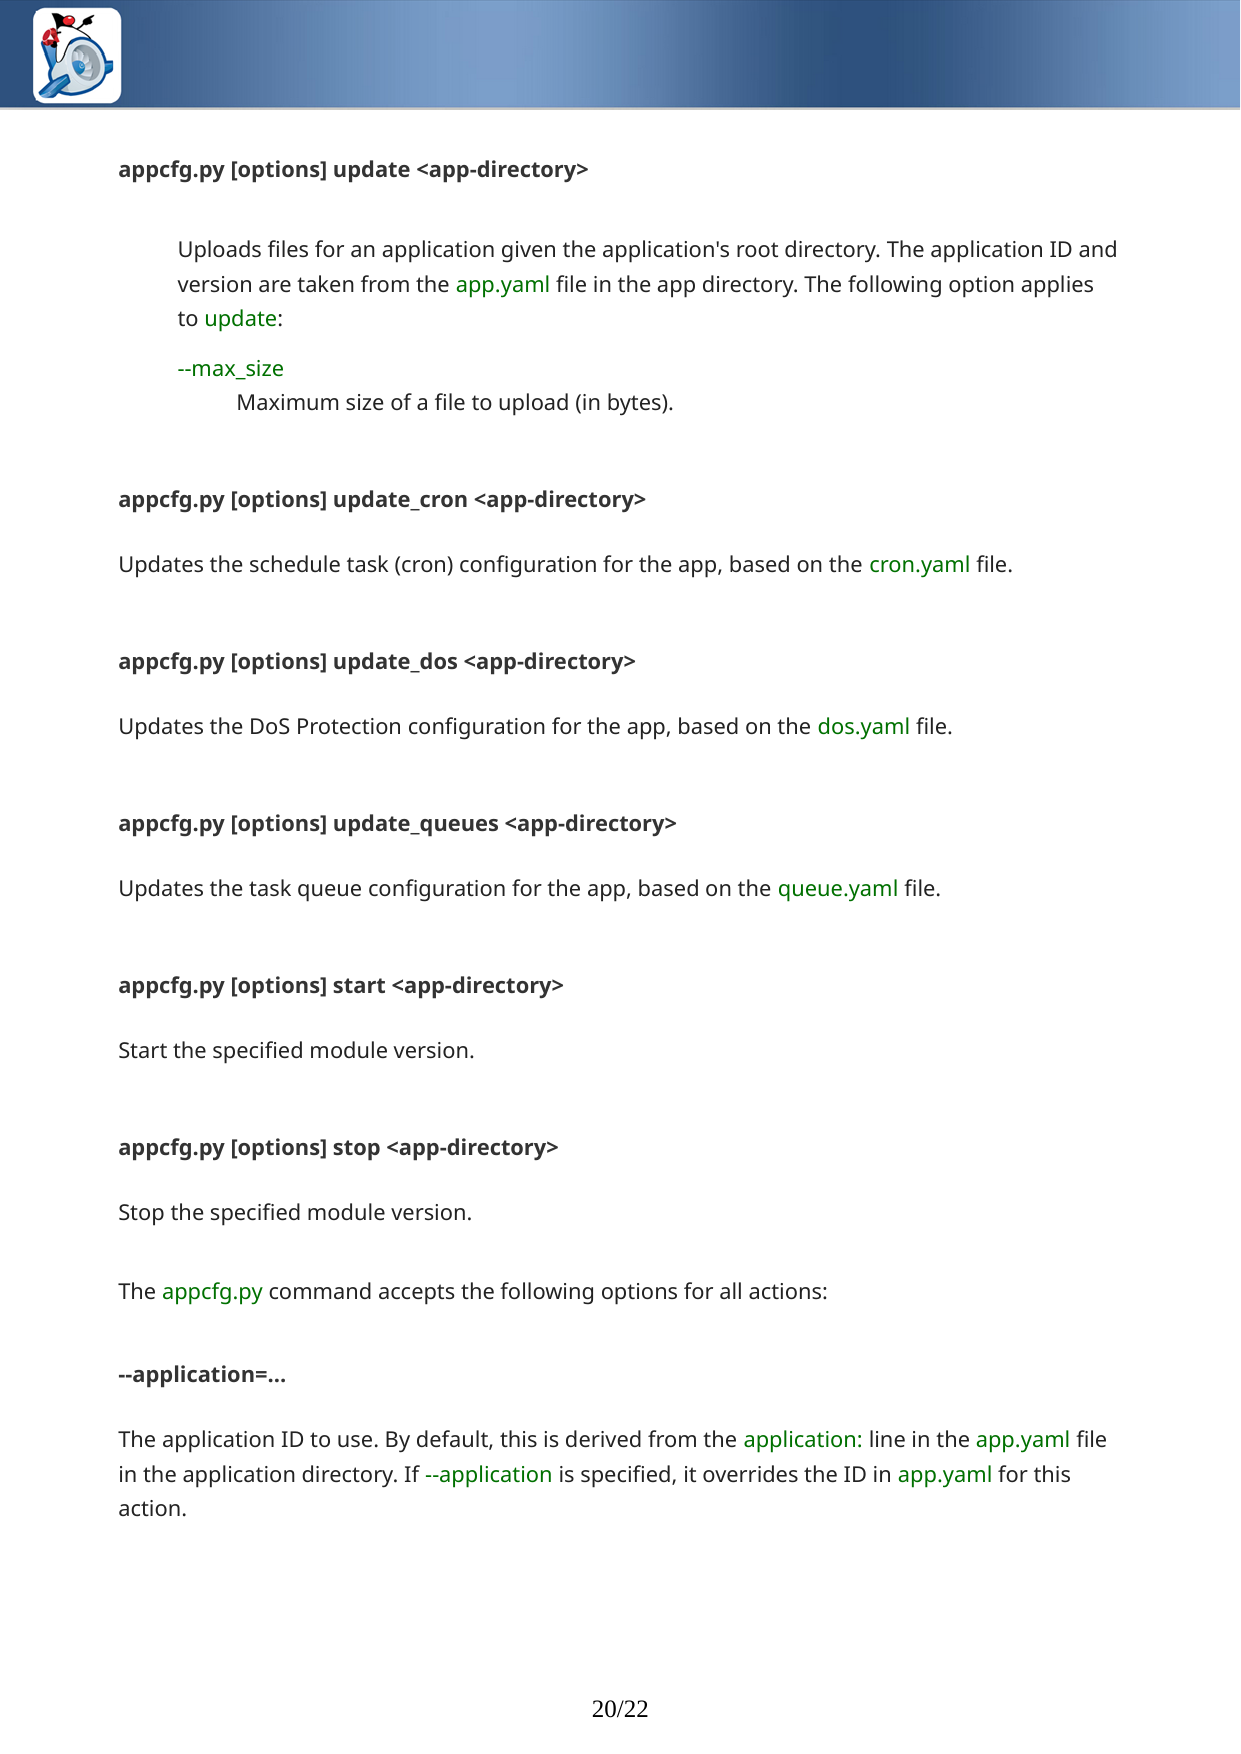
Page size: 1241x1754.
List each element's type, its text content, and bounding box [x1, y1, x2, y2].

list Updates the schedule task (cron) configuration for the app, based on the cron.yaml file. [118, 545, 1122, 579]
subtitle appcfg.py [options] update_dos <app-directory> [118, 646, 1122, 676]
subtitle appcfg.py [options] update_cron <app-directory> [118, 484, 1122, 514]
text The appcfg.py command accepts the following options for all actions: [118, 1272, 1122, 1306]
list Start the specified module version. [118, 1030, 1122, 1065]
list Maximum size of a file to upload (in bytes). [236, 383, 1122, 417]
list Updates the DoS Protection configuration for the app, based on the dos.yaml file. [118, 707, 1122, 741]
list Updates the task queue configuration for the app, based on the queue.yaml file. [118, 868, 1122, 903]
subtitle appcfg.py [options] stop <app-directory> [118, 1132, 1122, 1161]
subtitle --max_size [177, 348, 1122, 383]
picture [0, 0, 1241, 110]
subtitle appcfg.py [options] update <app-directory> [118, 153, 1122, 183]
subtitle appcfg.py [options] start <app-directory> [118, 970, 1122, 999]
list Stop the specified module version. [118, 1192, 1122, 1227]
list Uploads files for an application given the application's root directory. The application ID and version are taken from the app.yaml file in the app directory. The following option applies to update: [177, 230, 1122, 333]
subtitle --application=... [118, 1359, 1122, 1389]
list The application ID to use. By default, this is derived from the application: line in the app.yaml file in the application directory. If --application is specified, it overrides the ID in app.yaml for this action. [118, 1420, 1122, 1523]
subtitle appcfg.py [options] update_queues <app-directory> [118, 808, 1122, 838]
